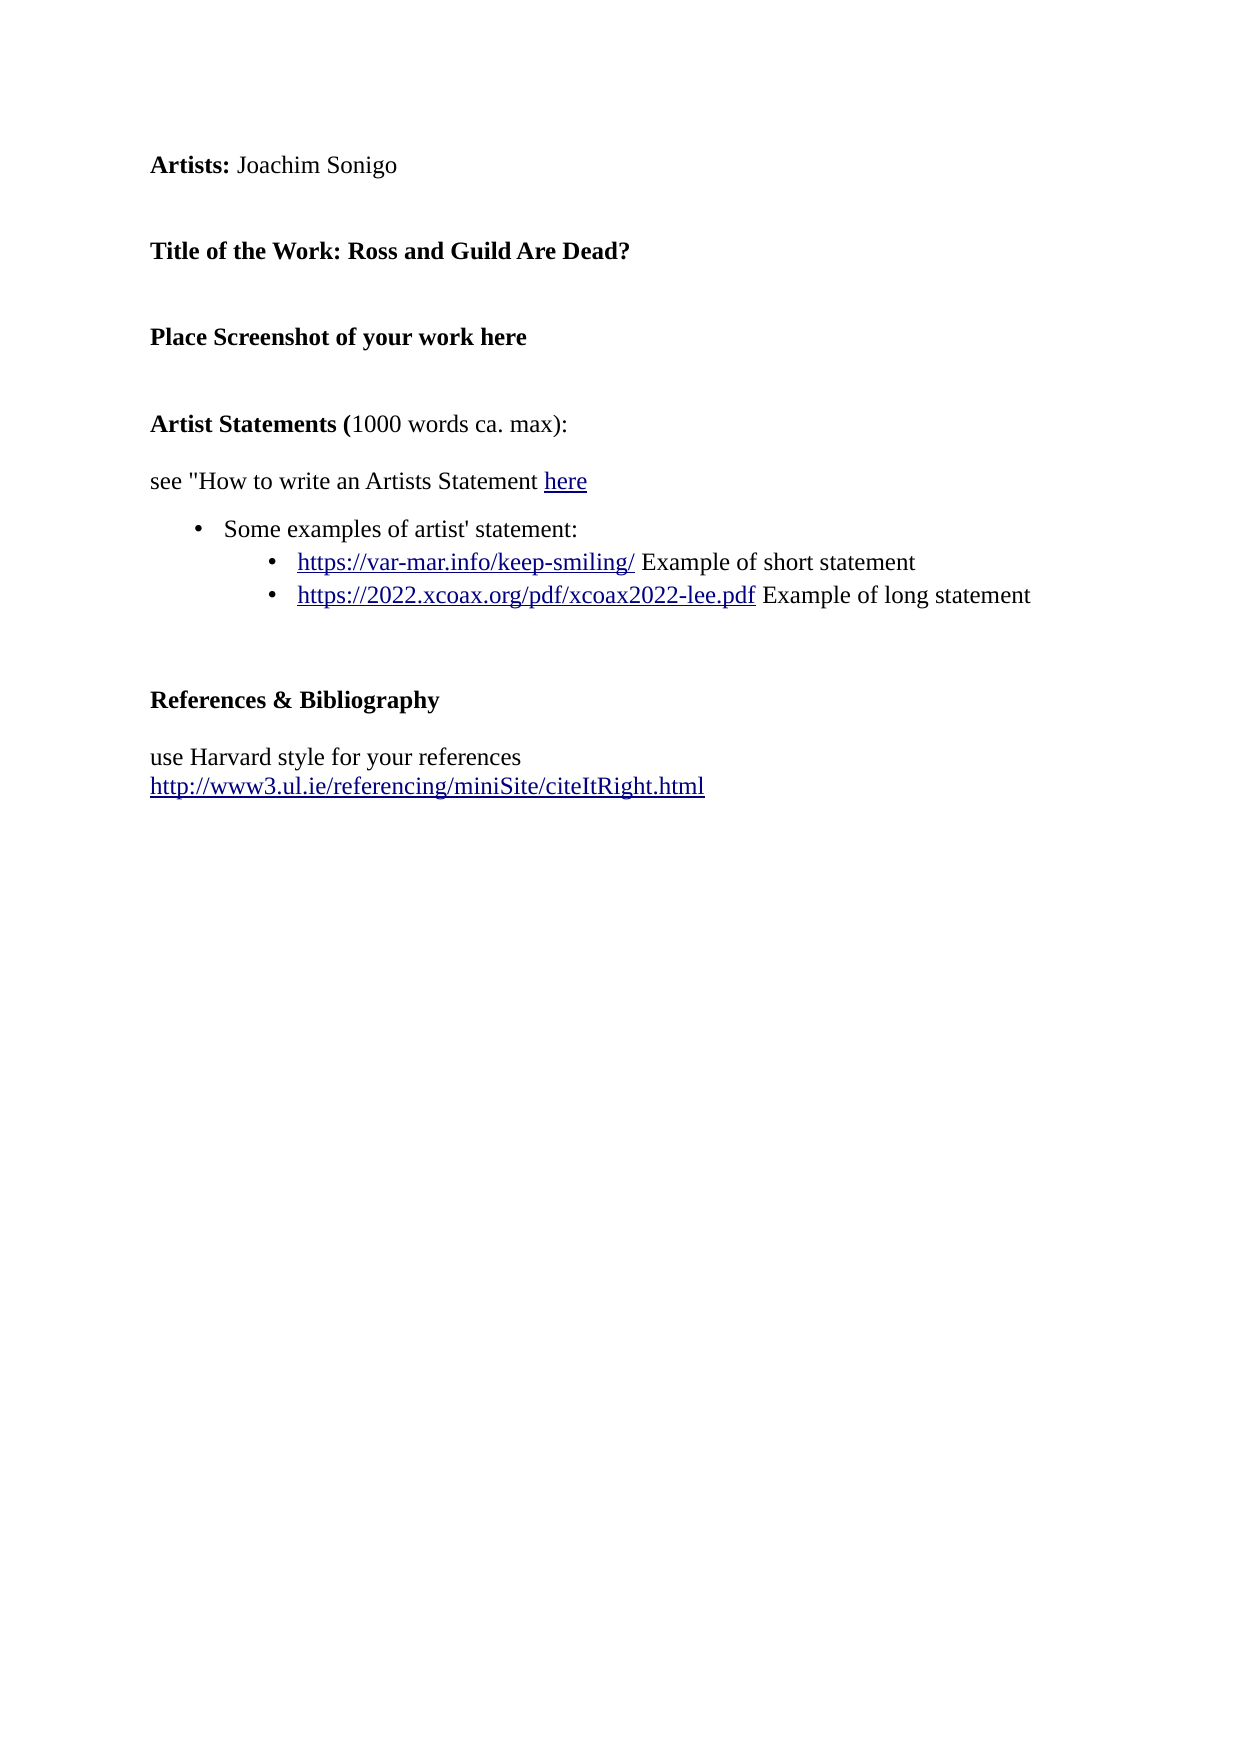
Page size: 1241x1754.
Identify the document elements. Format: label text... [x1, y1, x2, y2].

text Artist Statements (1000 words ca. max): [150, 409, 1015, 437]
text Artists: Joachim Sonigo [150, 150, 1015, 179]
text use Harvard style for your references http://www3.ul.ie/referencing/miniSite/citeItRight.html [150, 742, 1015, 800]
text References & Bibliography [150, 685, 1015, 714]
list https://var-mar.info/keep-smiling/ Example of short statement [268, 547, 1090, 576]
list Some examples of artist' statement: [194, 514, 1090, 543]
list https://2022.xcoax.org/pdf/xcoax2022-lee.pdf Example of long statement [268, 580, 1090, 609]
text Title of the Work: Ross and Guild Are Dead? [150, 236, 1015, 265]
text Place Screenshot of your work here [150, 322, 1015, 351]
text see "How to write an Artists Statement here [150, 466, 1015, 495]
